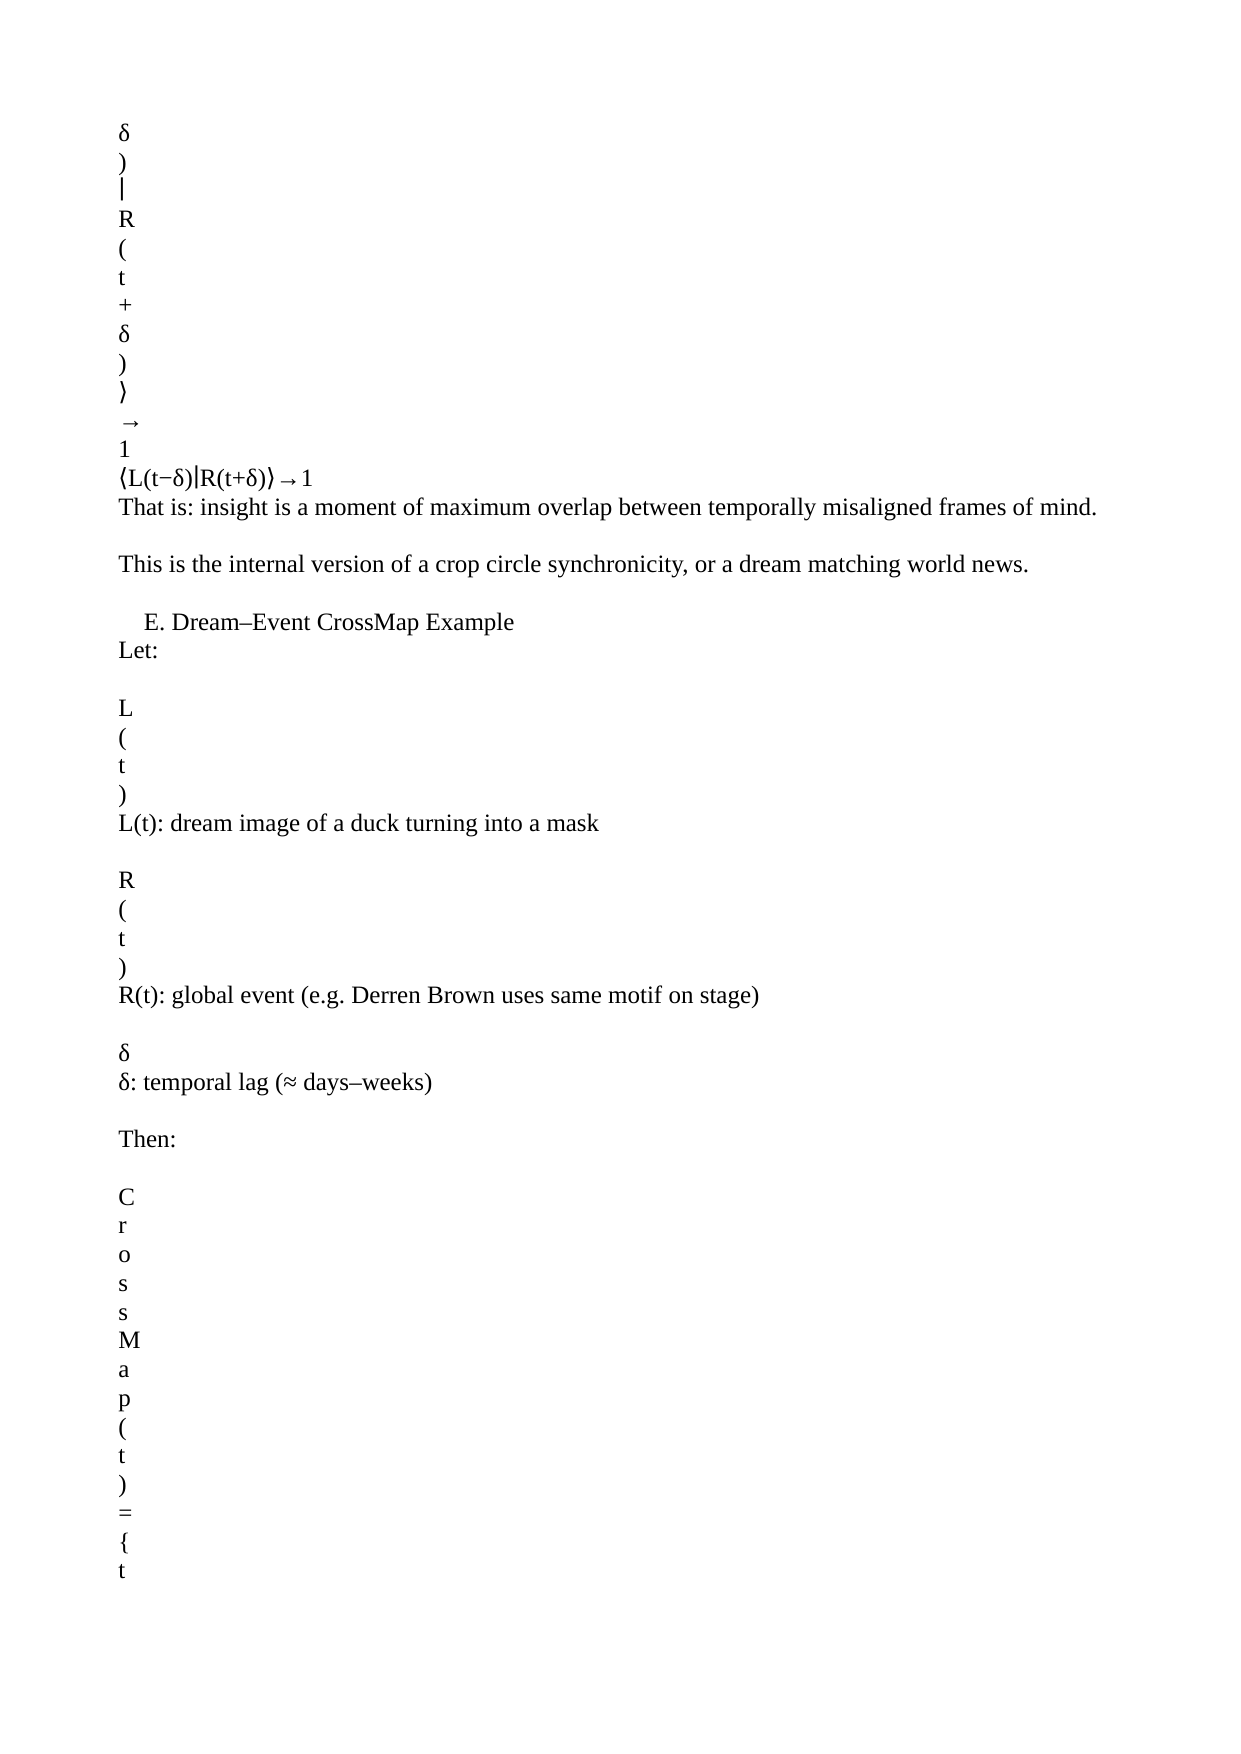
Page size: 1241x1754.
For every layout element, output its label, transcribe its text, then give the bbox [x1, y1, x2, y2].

text p [118, 1383, 1122, 1412]
text Let: [118, 636, 1122, 664]
text r [118, 1211, 1122, 1239]
text δ [118, 319, 1122, 348]
text ) [118, 147, 1122, 176]
text L(t): dream image of a duck turning into a mask [118, 808, 1122, 837]
text s [118, 1268, 1122, 1297]
text ( [118, 233, 1122, 262]
text M [118, 1326, 1122, 1354]
text t [118, 923, 1122, 952]
text R [118, 866, 1122, 894]
text ) [118, 779, 1122, 808]
text R [118, 204, 1122, 233]
text L [118, 693, 1122, 722]
text t [118, 1556, 1122, 1584]
text t [118, 262, 1122, 291]
text This is the internal version of a crop circle synchronicity, or a dream matching world news. [118, 549, 1122, 578]
text ) [118, 1469, 1122, 1498]
text → [118, 406, 1122, 434]
text ⟨L(t−δ)∣R(t+δ)⟩→1 [118, 463, 1122, 492]
text ) [118, 348, 1122, 377]
text ( [118, 1412, 1122, 1441]
text δ: temporal lag (≈ days–weeks) [118, 1067, 1122, 1096]
text ⟩ [118, 377, 1122, 406]
text t [118, 1441, 1122, 1469]
text δ [118, 118, 1122, 147]
text C [118, 1182, 1122, 1211]
text o [118, 1239, 1122, 1268]
text a [118, 1354, 1122, 1383]
text R(t): global event (e.g. Derren Brown uses same motif on stage) [118, 981, 1122, 1009]
text t [118, 751, 1122, 779]
text δ [118, 1038, 1122, 1067]
text s [118, 1297, 1122, 1326]
text Then: [118, 1124, 1122, 1153]
text ) [118, 952, 1122, 981]
text ( [118, 722, 1122, 751]
text { [118, 1527, 1122, 1556]
text + [118, 291, 1122, 319]
text = [118, 1498, 1122, 1527]
text ( [118, 894, 1122, 923]
text That is: insight is a moment of maximum overlap between temporally misaligned frames of mind. [118, 492, 1122, 521]
text 🌌 E. Dream–Event CrossMap Example [118, 607, 1122, 636]
text ∣ [118, 176, 1122, 204]
text 1 [118, 434, 1122, 463]
